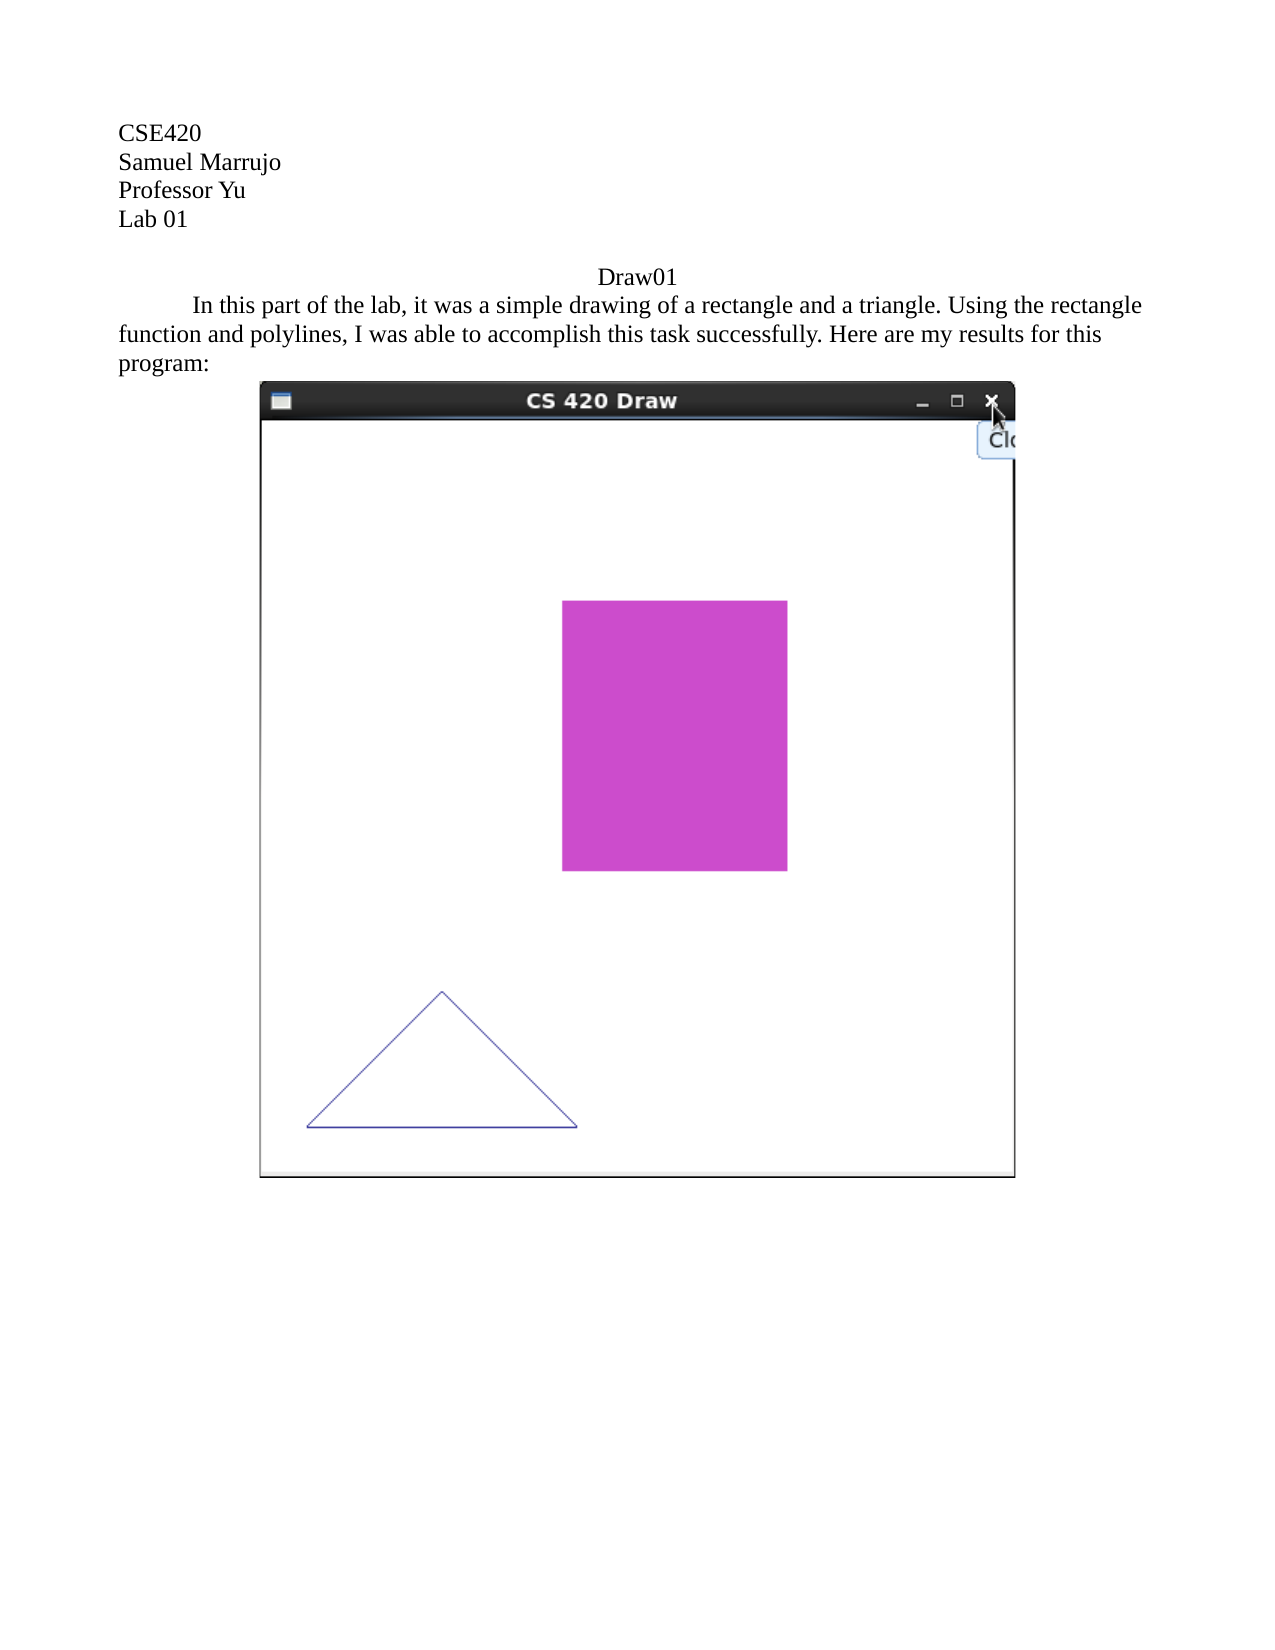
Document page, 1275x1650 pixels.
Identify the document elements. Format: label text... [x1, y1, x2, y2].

text In this part of the lab, it was a simple drawing of a rectangle and a triangle. Using the rectangle function and polylines, I was able to accomplish this task successfully. Here are my results for this program: [118, 291, 1157, 377]
text Draw01 [118, 262, 1157, 291]
text Professor Yu [118, 176, 1157, 204]
picture [259, 381, 1016, 1178]
text CSE420 [118, 118, 1157, 147]
text Lab 01 [118, 204, 1157, 233]
text Samuel Marrujo [118, 147, 1157, 176]
